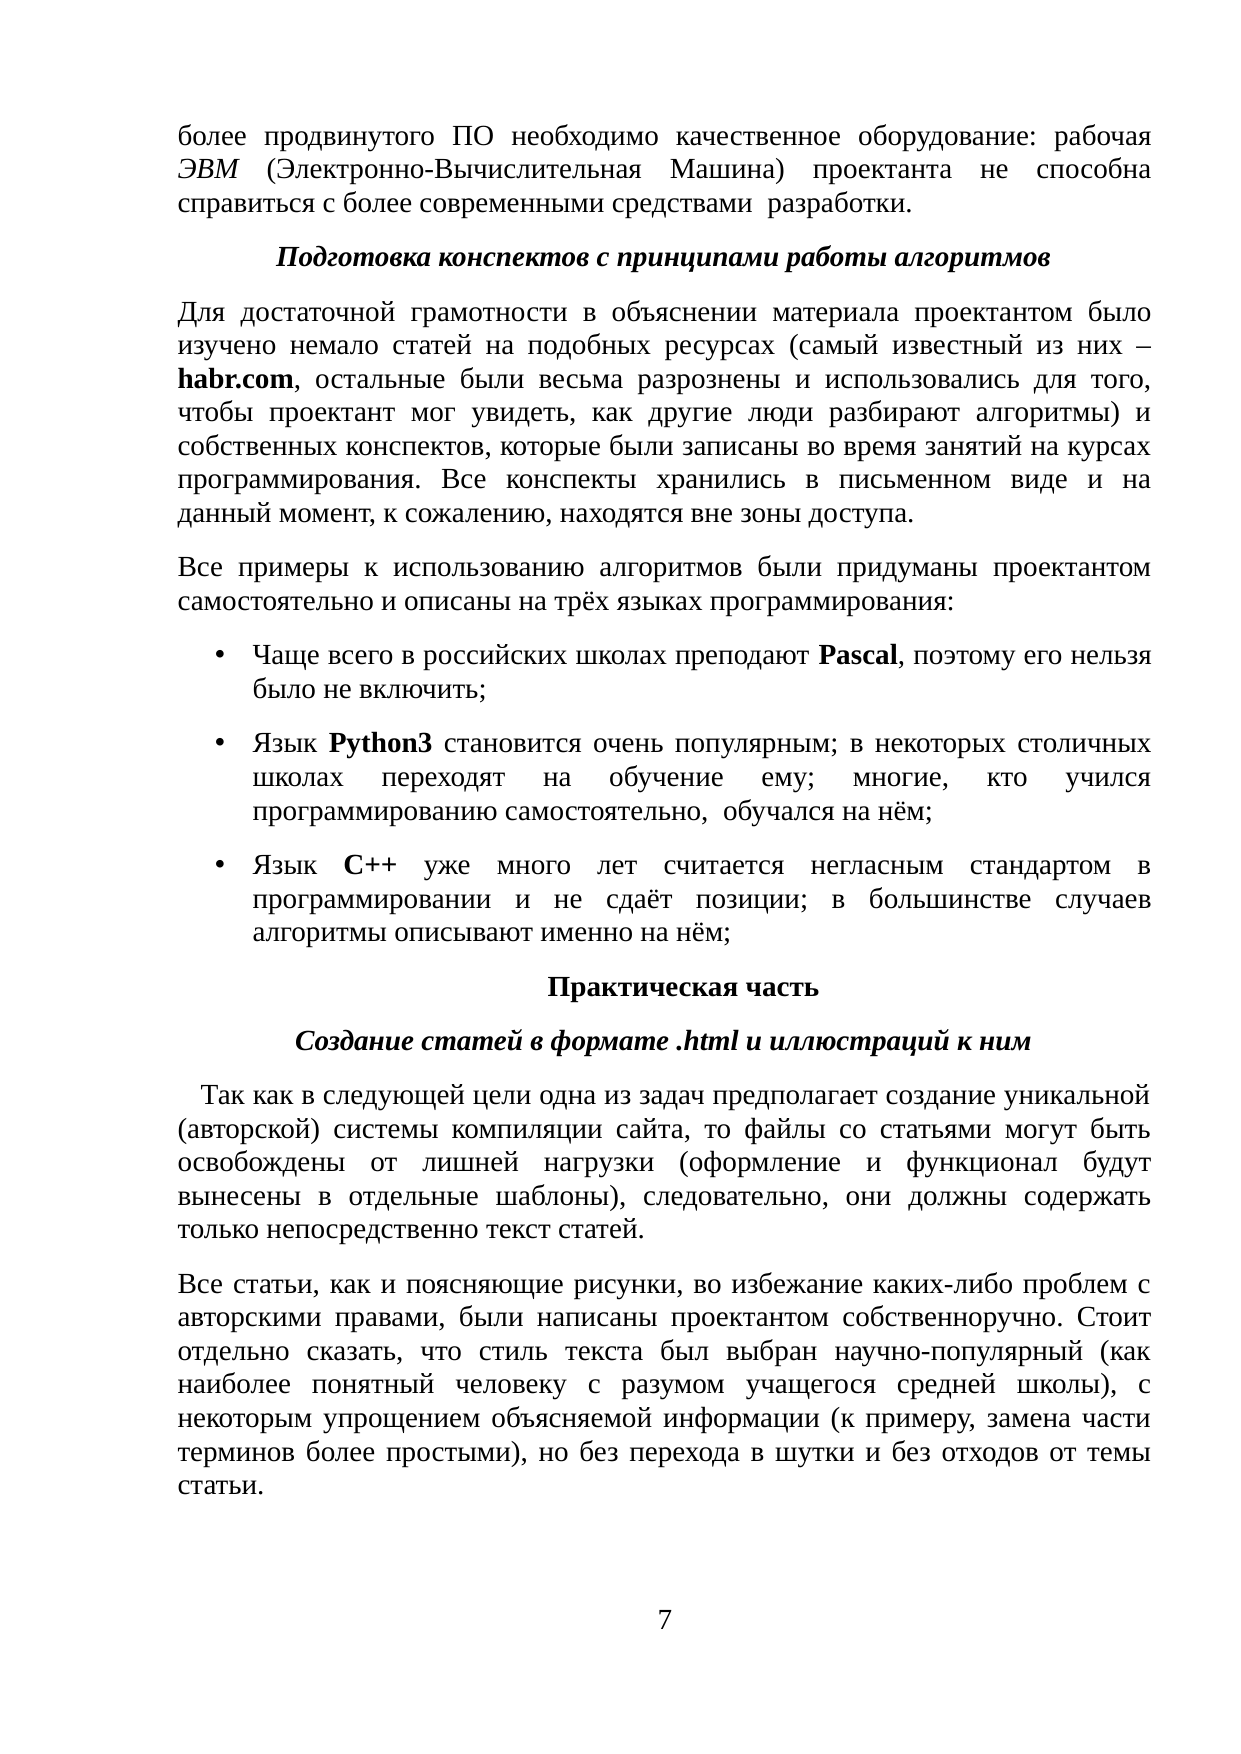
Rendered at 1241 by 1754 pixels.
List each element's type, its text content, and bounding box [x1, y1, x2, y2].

text Для достаточной грамотности в объяснении материала проектантом было изучено немало статей на подобных ресурсах (самый известный из них – habr.com, остальные были весьма разрознены и использовались для того, чтобы проектант мог увидеть, как другие люди разбирают алгоритмы) и собственных конспектов, которые были записаны во время занятий на курсах программирования. Все конспекты хранились в письменном виде и на данный момент, к сожалению, находятся вне зоны доступа. [177, 294, 1152, 529]
list Чаще всего в российских школах преподают Pascal, поэтому его нельзя было не включить; [215, 637, 1152, 705]
text Все примеры к использованию алгоритмов были придуманы проектантом самостоятельно и описаны на трёх языках программирования: [177, 549, 1152, 617]
text более продвинутого ПО необходимо качественное оборудование: рабочая ЭВМ (Электронно-Вычислительная Машина) проектанта не способна справиться с более современными средствами разработки. [177, 118, 1152, 219]
list Создание статей в формате .html и иллюстраций к ним [177, 1023, 1152, 1057]
text Так как в следующей цели одна из задач предполагает создание уникальной (авторской) системы компиляции сайта, то файлы со статьями могут быть освобождены от лишней нагрузки (оформление и функционал будут вынесены в отдельные шаблоны), следовательно, они должны содержать только непосредственно текст статей. [177, 1077, 1152, 1245]
text Подготовка конспектов с принципами работы алгоритмов [177, 239, 1152, 273]
text Практическая часть [214, 969, 1152, 1002]
list Язык С++ уже много лет считается негласным стандартом в программировании и не сдаёт позиции; в большинстве случаев алгоритмы описывают именно на нём; [215, 847, 1152, 948]
list Язык Python3 становится очень популярным; в некоторых столичных школах переходят на обучение ему; многие, кто учился программированию самостоятельно, обучался на нём; [215, 726, 1152, 826]
text Все статьи, как и поясняющие рисунки, во избежание каких-либо проблем с авторскими правами, были написаны проектантом собственноручно. Стоит отдельно сказать, что стиль текста был выбран научно-популярный (как наиболее понятный человеку с разумом учащегося средней школы), с некоторым упрощением объясняемой информации (к примеру, замена части терминов более простыми), но без перехода в шутки и без отходов от темы статьи. [177, 1266, 1152, 1501]
